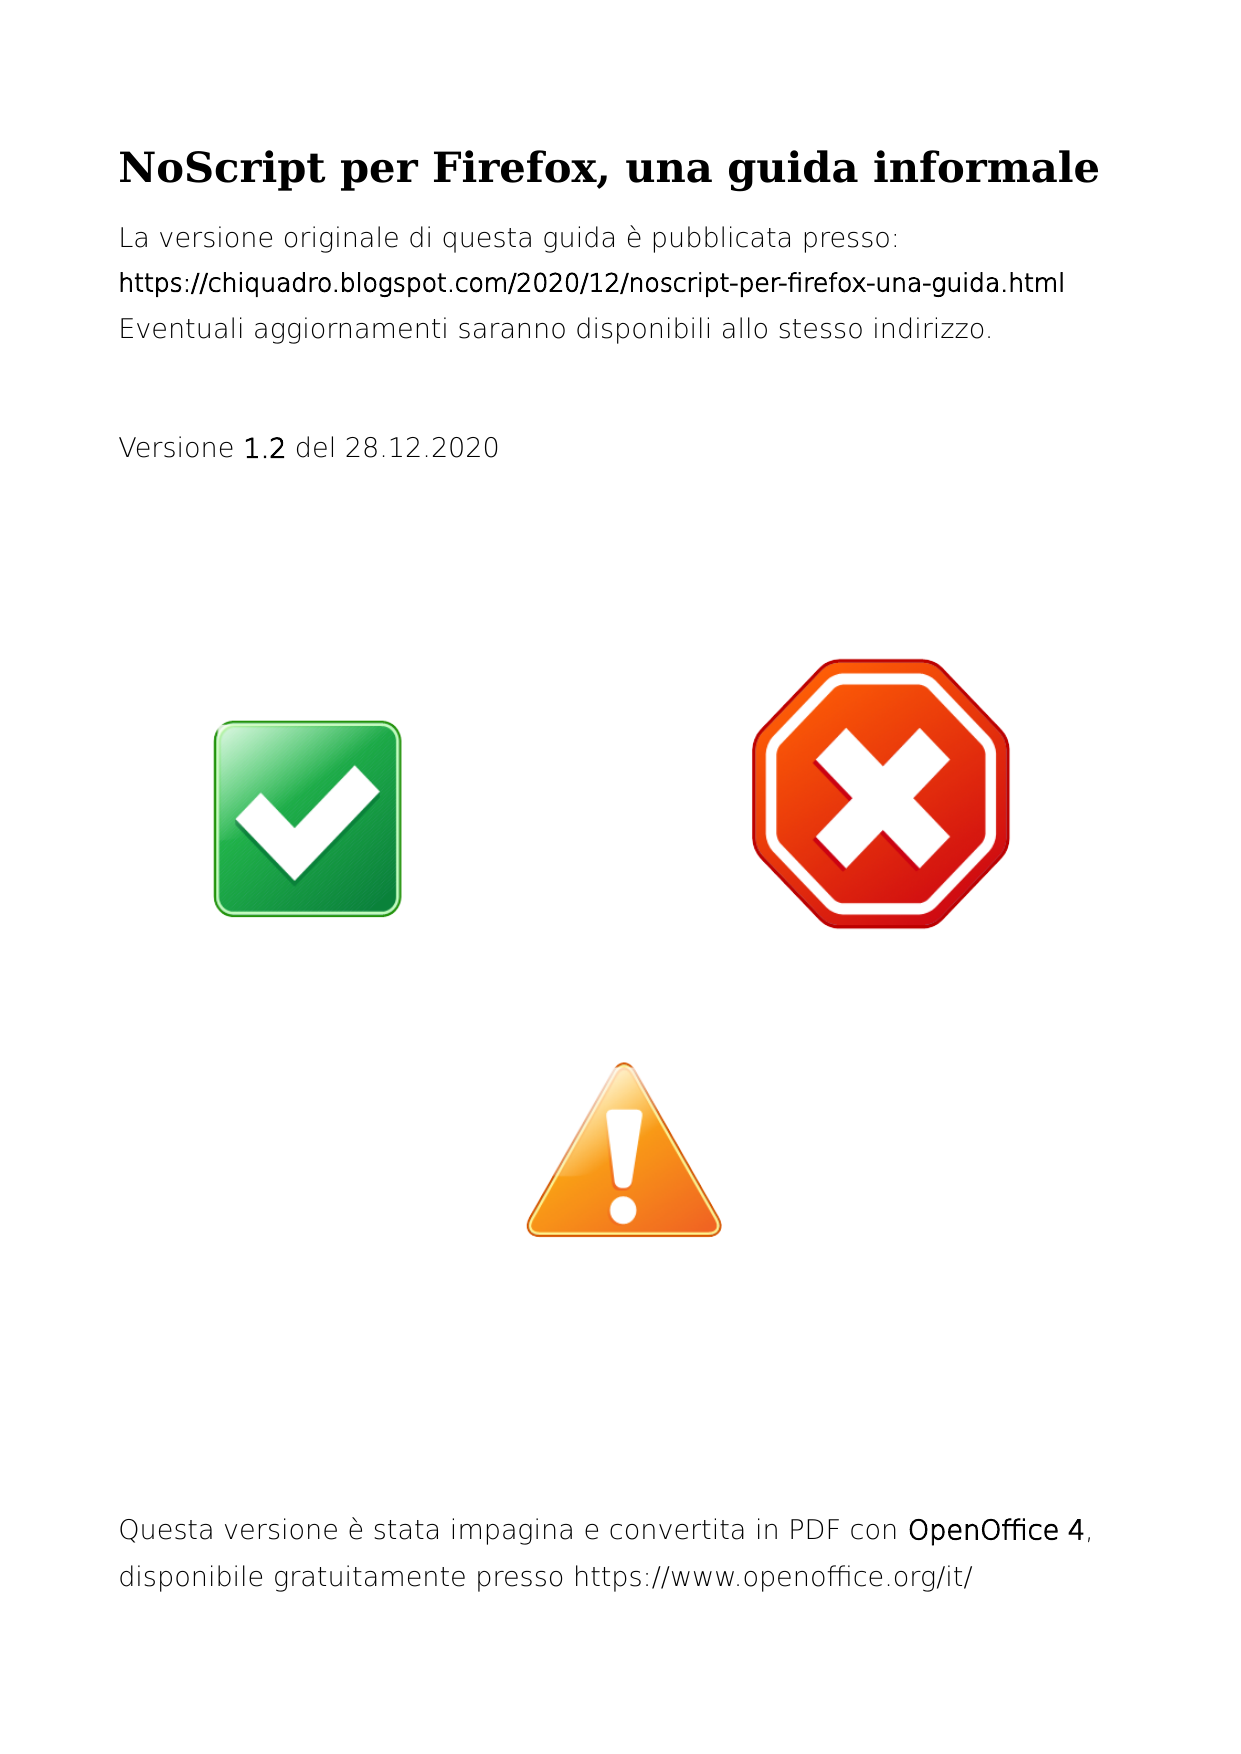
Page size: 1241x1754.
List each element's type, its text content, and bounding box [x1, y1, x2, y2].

text La versione originale di questa guida è pubblicata presso: https://chiquadro.blogspot.com/2020/12/noscript-per-firefox-una-guida.html Eventuali aggiornamenti saranno disponibili allo stesso indirizzo. [118, 222, 1122, 344]
text Questa versione è stata impagina e convertita in PDF con OpenOffice 4, disponibile gratuitamente presso https://www.openoffice.org/it/ [118, 1514, 1122, 1593]
picture [118, 612, 1123, 1320]
text Versione 1.2 del 28.12.2020 [118, 433, 1122, 464]
subtitle NoScript per Firefox, una guida informale [118, 143, 1122, 192]
